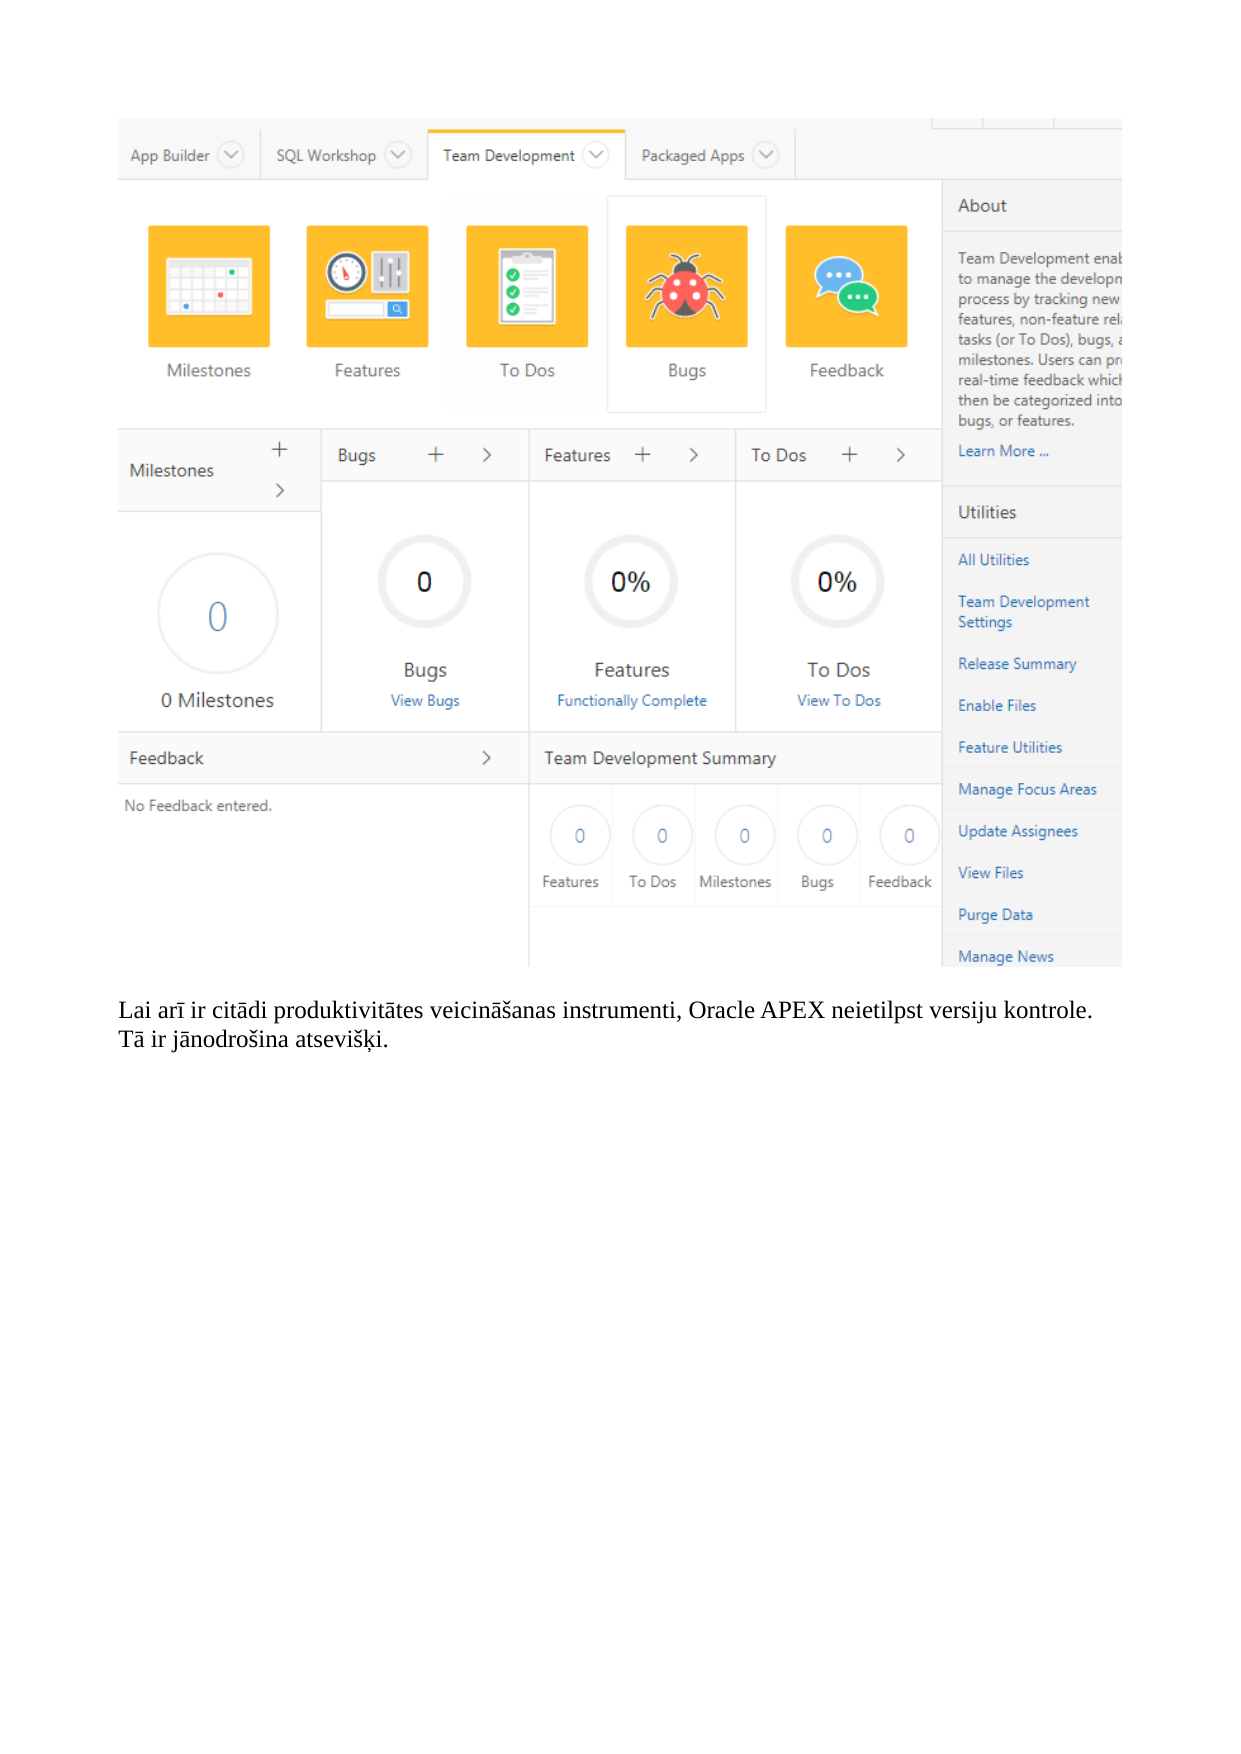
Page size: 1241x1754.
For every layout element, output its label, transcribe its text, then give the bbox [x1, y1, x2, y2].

picture [118, 118, 1123, 967]
text Lai arī ir citādi produktivitātes veicināšanas instrumenti, Oracle APEX neietilpst versiju kontrole. Tā ir jānodrošina atsevišķi. [118, 995, 1122, 1053]
